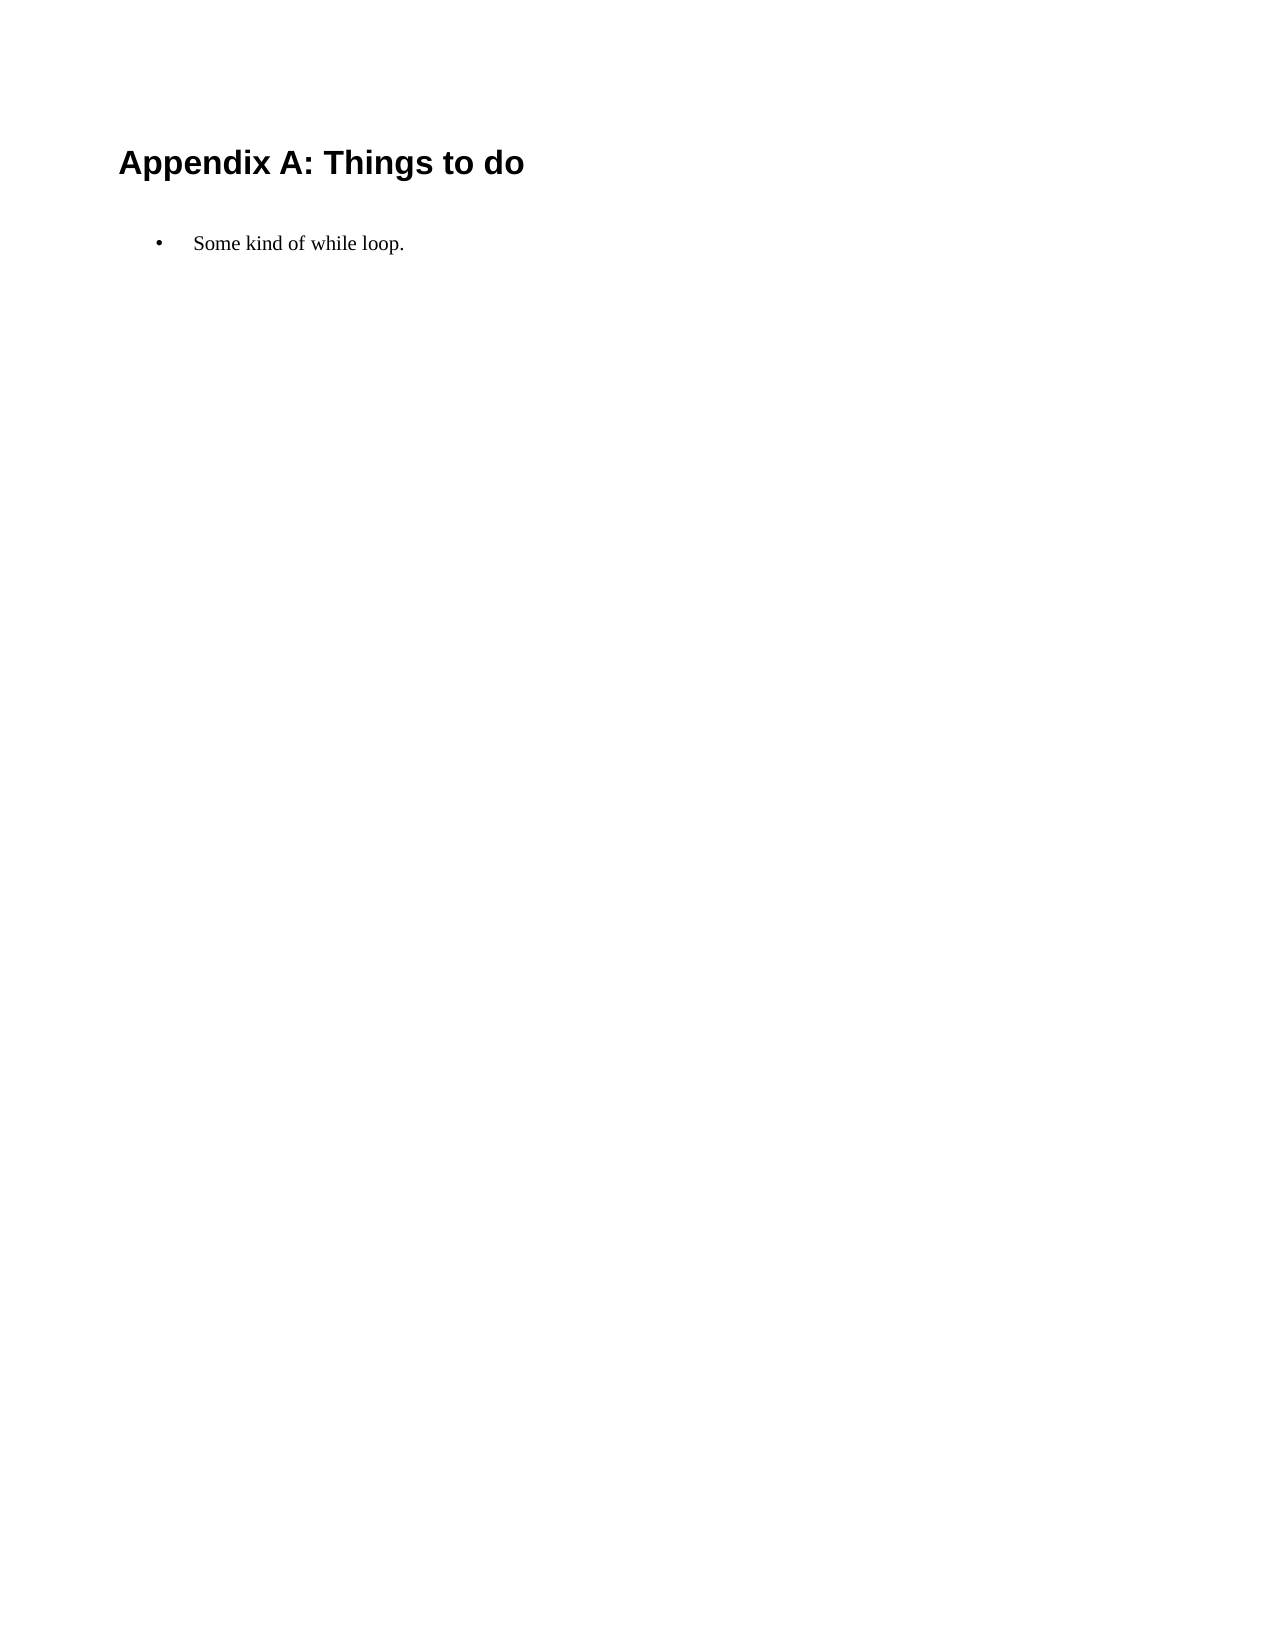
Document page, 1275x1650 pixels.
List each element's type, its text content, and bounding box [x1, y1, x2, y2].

list Some kind of while loop. [156, 231, 1157, 255]
subtitle Appendix A: Things to do [118, 143, 1157, 182]
